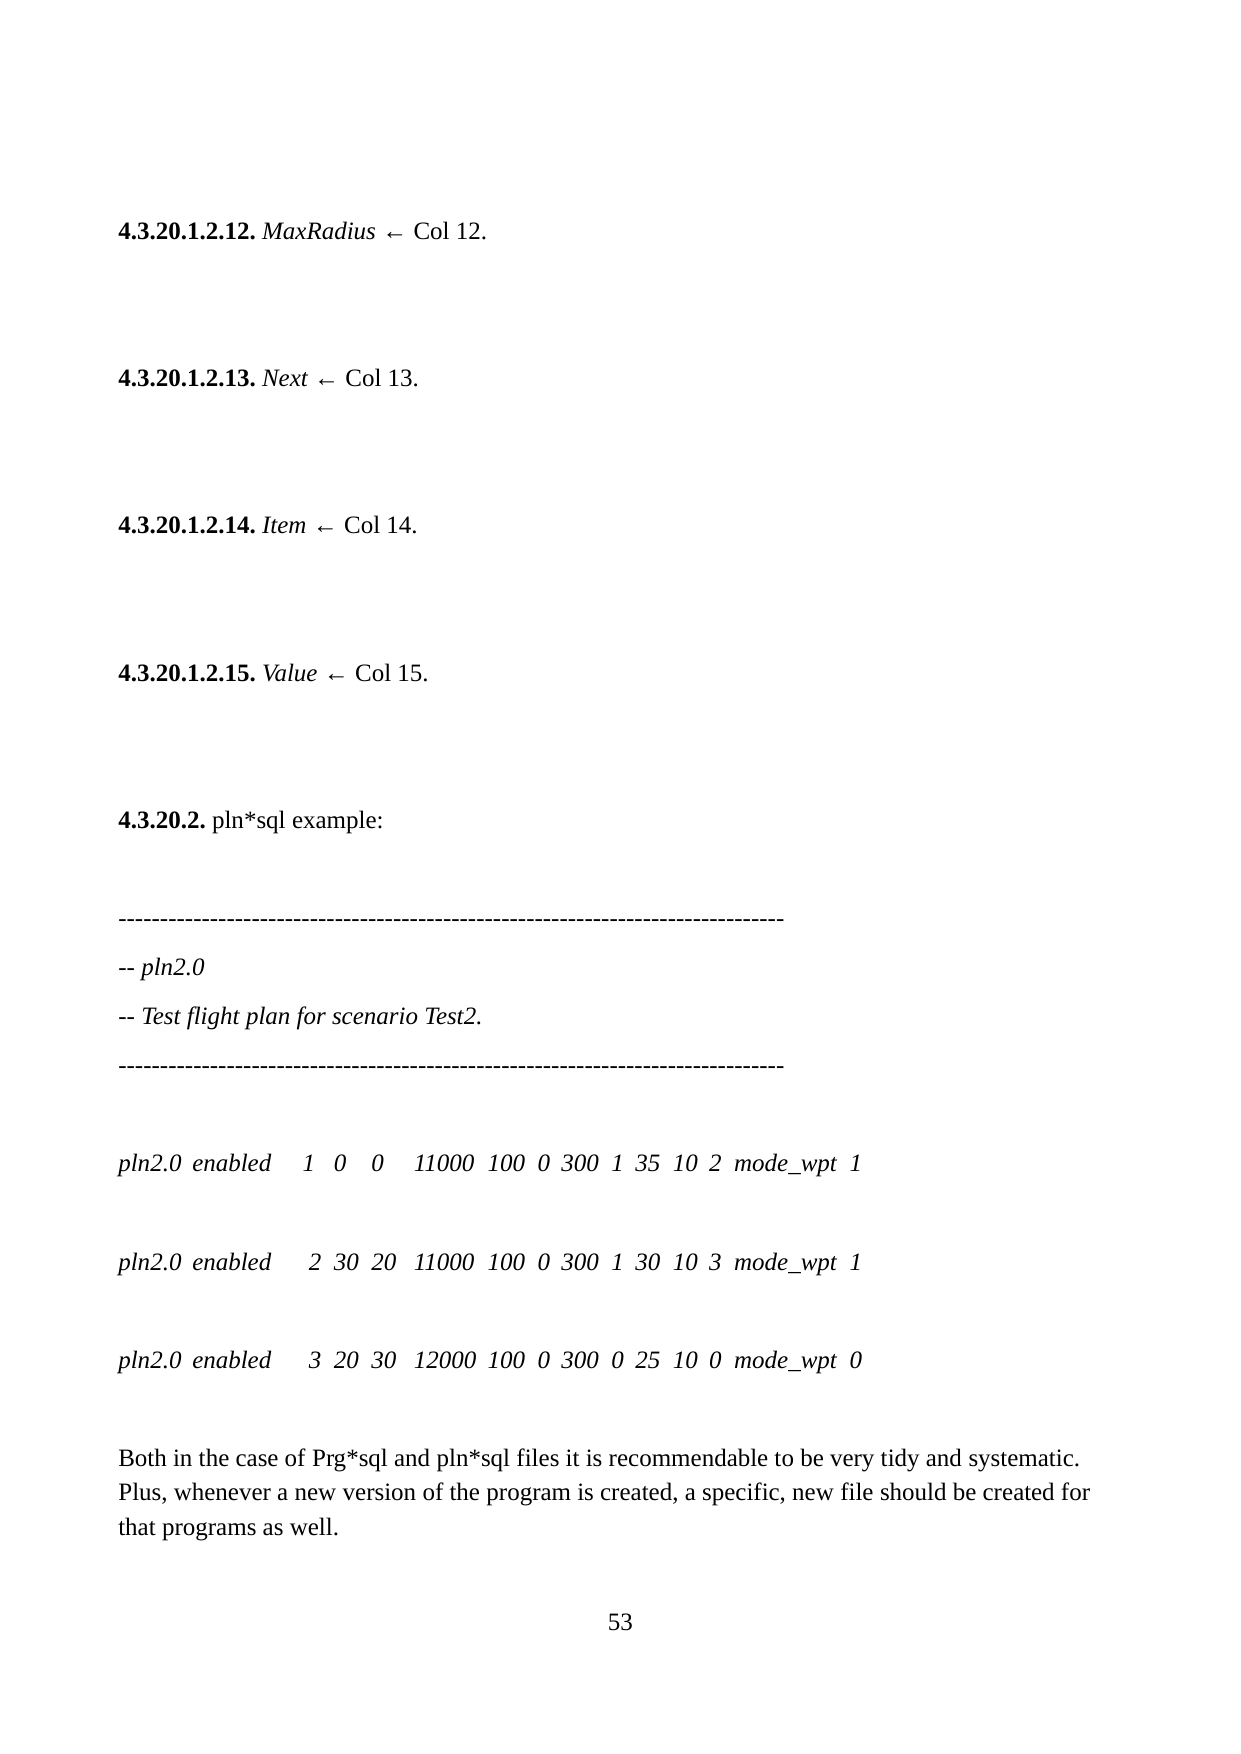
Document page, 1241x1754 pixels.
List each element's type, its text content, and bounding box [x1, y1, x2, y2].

text 4.3.20.1.2.13. Next ← Col 13. [118, 363, 1122, 392]
text -- pln2.0 [118, 952, 1122, 981]
text 4.3.20.1.2.14. Item ← Col 14. [118, 511, 1122, 539]
text Both in the case of Prg*sql and pln*sql files it is recommendable to be very tidy and systematic. Plus, whenever a new version of the program is created, a specific, new file should be created for that programs as well. [118, 1443, 1122, 1541]
text -- Test flight plan for scenario Test2. [118, 1001, 1122, 1030]
text pln2.0 enabled 1 0 0 11000 100 0 300 1 35 10 2 mode_wpt 1 [118, 1148, 1122, 1177]
text 4.3.20.2. pln*sql example: [118, 805, 1122, 834]
text -------------------------------------------------------------------------------- [118, 903, 1122, 932]
text pln2.0 enabled 2 30 20 11000 100 0 300 1 30 10 3 mode_wpt 1 [118, 1247, 1122, 1275]
text pln2.0 enabled 3 20 30 12000 100 0 300 0 25 10 0 mode_wpt 0 [118, 1345, 1122, 1373]
text 4.3.20.1.2.12. MaxRadius ← Col 12. [118, 216, 1122, 245]
text 4.3.20.1.2.15. Value ← Col 15. [118, 658, 1122, 687]
text -------------------------------------------------------------------------------- [118, 1050, 1122, 1079]
